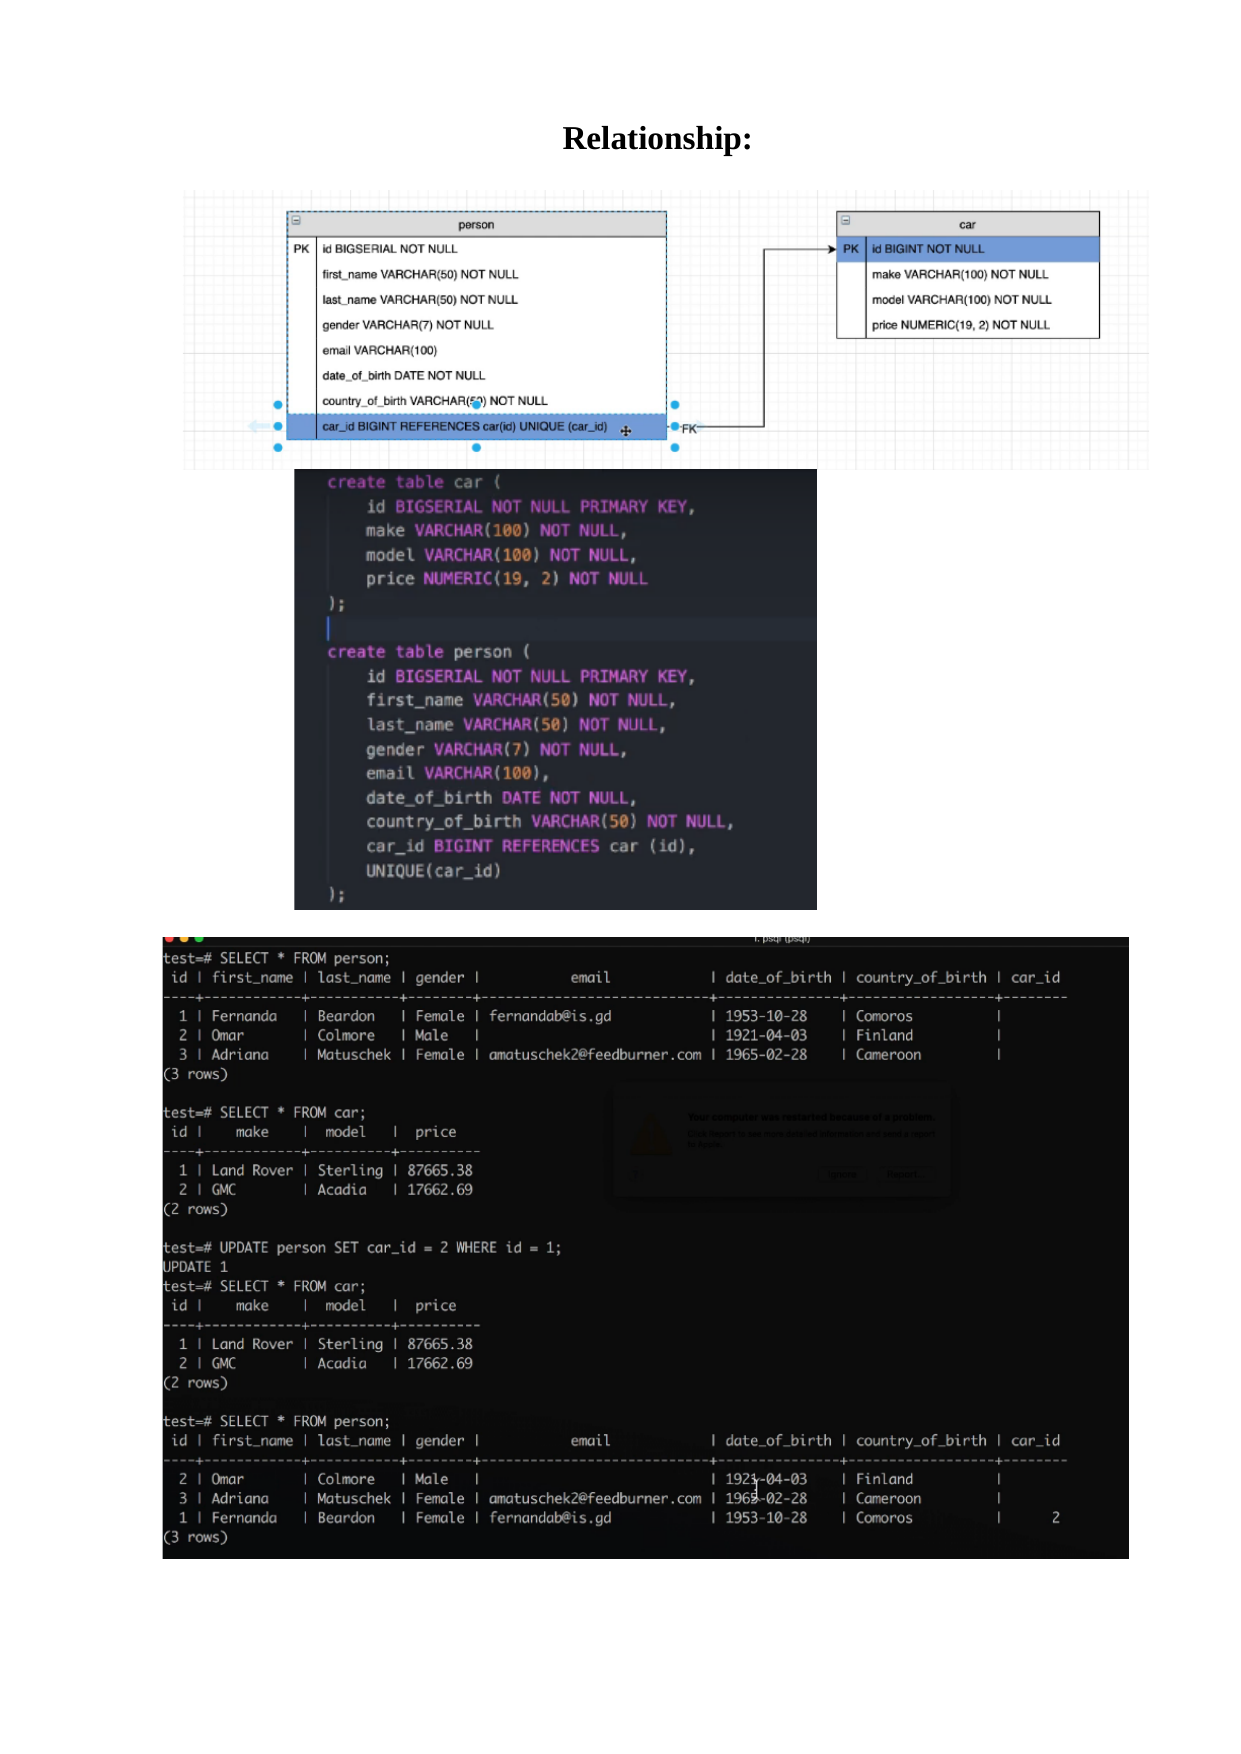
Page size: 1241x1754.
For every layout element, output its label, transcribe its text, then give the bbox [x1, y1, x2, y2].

list Relationship: [156, 118, 1122, 185]
picture [182, 190, 1150, 910]
picture [162, 937, 1129, 1559]
